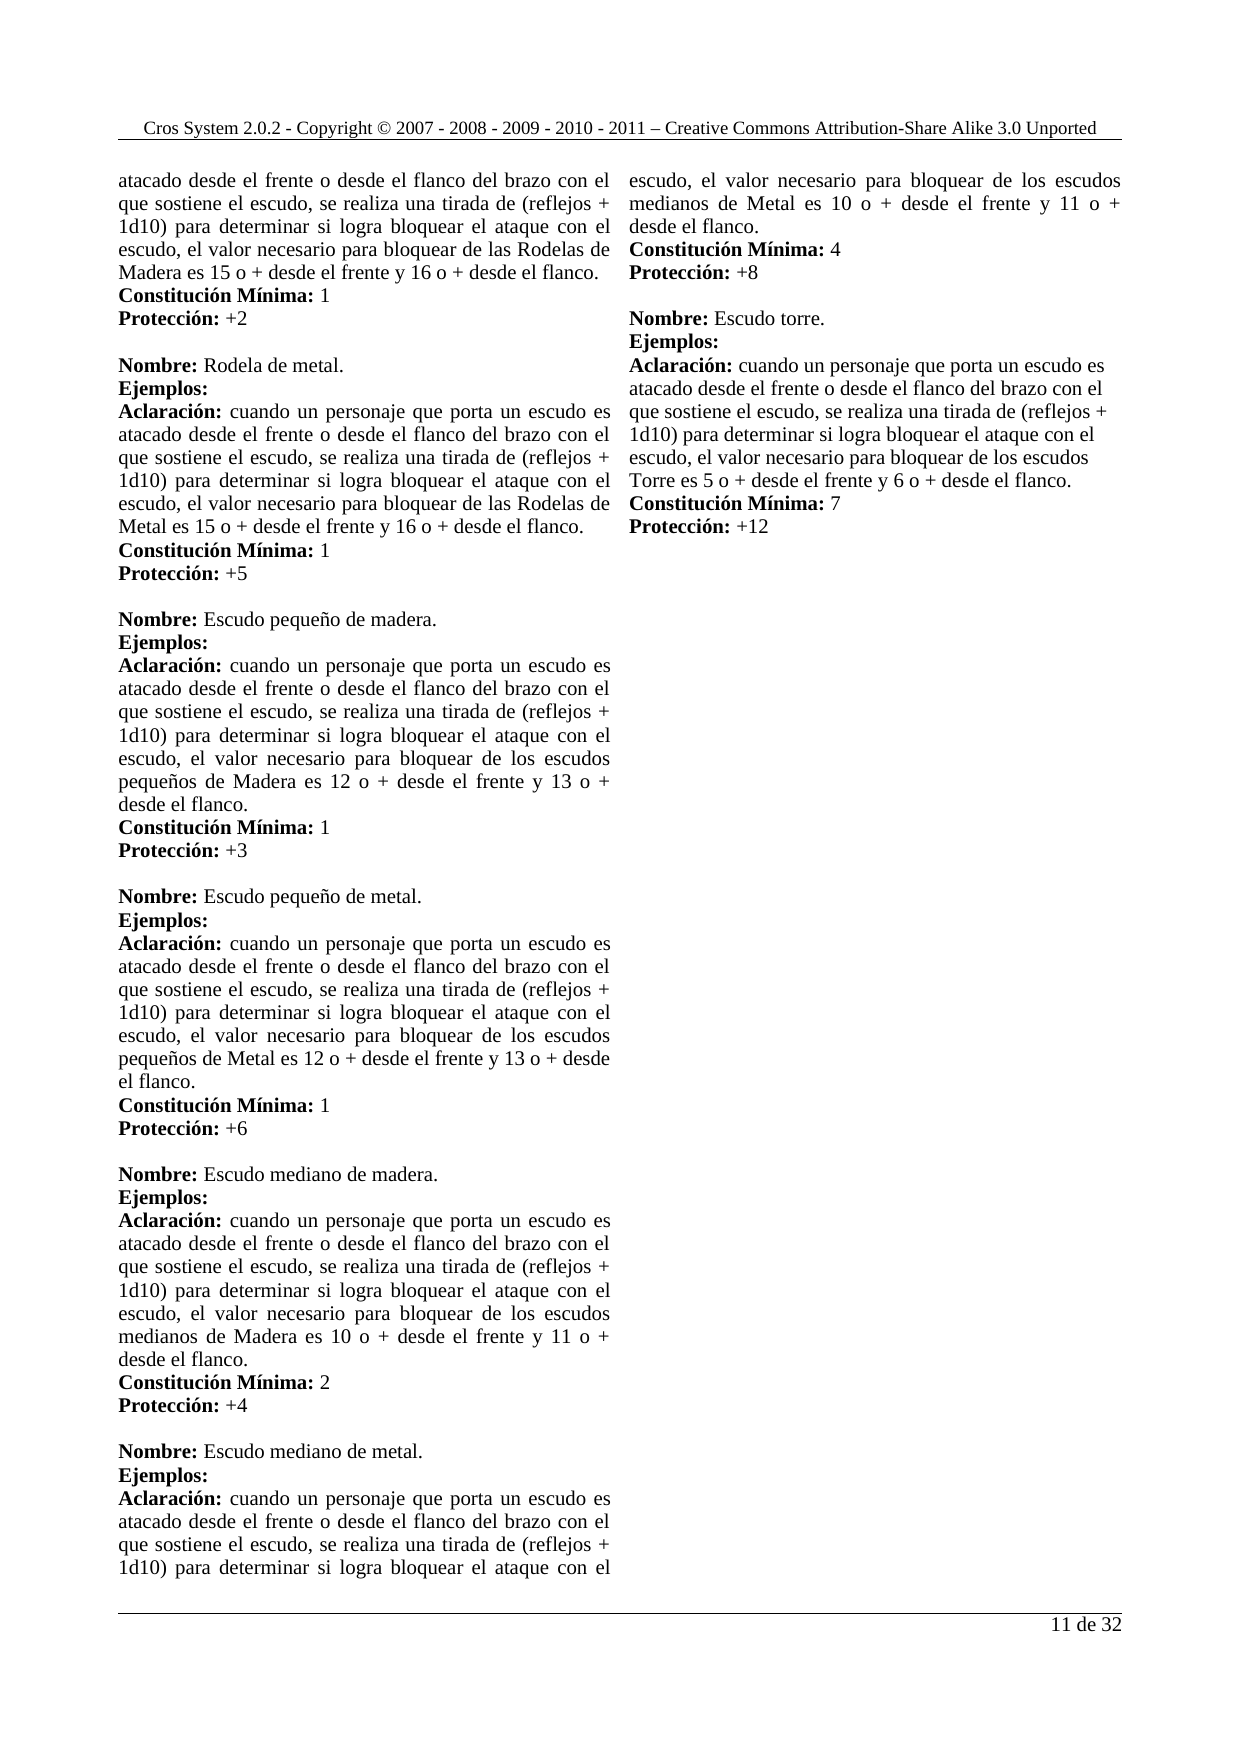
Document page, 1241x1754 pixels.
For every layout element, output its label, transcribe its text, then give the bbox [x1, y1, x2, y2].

text Ejemplos: [118, 908, 611, 932]
text Constitución Mínima: 4 [629, 238, 1122, 261]
text Constitución Mínima: 7 [629, 492, 1122, 515]
text Constitución Mínima: 1 [118, 284, 611, 307]
text Protección: +6 [118, 1117, 611, 1140]
text Ejemplos: [118, 631, 611, 654]
text Protección: +4 [118, 1394, 611, 1417]
text Nombre: Escudo mediano de madera. [118, 1163, 611, 1186]
text Ejemplos: [118, 377, 611, 400]
text Aclaración: cuando un personaje que porta un escudo es atacado desde el frente o desde el flanco del brazo con el que sostiene el escudo, se realiza una tirada de (reflejos + 1d10) para determinar si logra bloquear el ataque con el escudo, el valor necesario para bloquear de los escudos pequeños de Metal es 12 o + desde el frente y 13 o + desde el flanco. [118, 932, 611, 1093]
text Aclaración: cuando un personaje que porta un escudo es atacado desde el frente o desde el flanco del brazo con el que sostiene el escudo, se realiza una tirada de (reflejos + 1d10) para determinar si logra bloquear el ataque con el escudo, el valor necesario para bloquear de los escudos medianos de Madera es 10 o + desde el frente y 11 o + desde el flanco. [118, 1209, 611, 1371]
text Nombre: Escudo pequeño de metal. [118, 885, 611, 908]
text Aclaración: cuando un personaje que porta un escudo es atacado desde el frente o desde el flanco del brazo con el que sostiene el escudo, se realiza una tirada de (reflejos + 1d10) para determinar si logra bloquear el ataque con el escudo, el valor necesario para bloquear de los escudos Torre es 5 o + desde el frente y 6 o + desde el flanco. [629, 353, 1122, 492]
text Nombre: Escudo pequeño de madera. [118, 608, 611, 631]
text Aclaración: cuando un personaje que porta un escudo es atacado desde el frente o desde el flanco del brazo con el que sostiene el escudo, se realiza una tirada de (reflejos + 1d10) para determinar si logra bloquear el ataque con el [118, 1487, 611, 1579]
text Protección: +8 [629, 261, 1122, 284]
text Constitución Mínima: 1 [118, 816, 611, 839]
text Aclaración: cuando un personaje que porta un escudo es atacado desde el frente o desde el flanco del brazo con el que sostiene el escudo, se realiza una tirada de (reflejos + 1d10) para determinar si logra bloquear el ataque con el escudo, el valor necesario para bloquear de las Rodelas de Metal es 15 o + desde el frente y 16 o + desde el flanco. [118, 400, 611, 538]
text Ejemplos: [118, 1186, 611, 1209]
text Protección: +2 [118, 307, 611, 330]
text Nombre: Escudo mediano de metal. [118, 1440, 611, 1463]
text Nombre: Rodela de metal. [118, 353, 611, 377]
text Nombre: Escudo torre. [629, 307, 1122, 330]
text Protección: +12﻿ [629, 515, 1122, 540]
text Constitución Mínima: 2 [118, 1371, 611, 1394]
text Protección: +5 [118, 562, 611, 585]
text Constitución Mínima: 1 [118, 538, 611, 562]
text Ejemplos: [629, 330, 1122, 353]
text Ejemplos: [118, 1463, 611, 1487]
text atacado desde el frente o desde el flanco del brazo con el que sostiene el escudo, se realiza una tirada de (reflejos + 1d10) para determinar si logra bloquear el ataque con el escudo, el valor necesario para bloquear de las Rodelas de Madera es 15 o + desde el frente y 16 o + desde el flanco. [118, 168, 611, 284]
text Protección: +3 [118, 839, 611, 862]
text Aclaración: cuando un personaje que porta un escudo es atacado desde el frente o desde el flanco del brazo con el que sostiene el escudo, se realiza una tirada de (reflejos + 1d10) para determinar si logra bloquear el ataque con el escudo, el valor necesario para bloquear de los escudos pequeños de Madera es 12 o + desde el frente y 13 o + desde el flanco. [118, 654, 611, 816]
text escudo, el valor necesario para bloquear de los escudos medianos de Metal es 10 o + desde el frente y 11 o + desde el flanco. [629, 168, 1122, 238]
text Constitución Mínima: 1 [118, 1093, 611, 1117]
